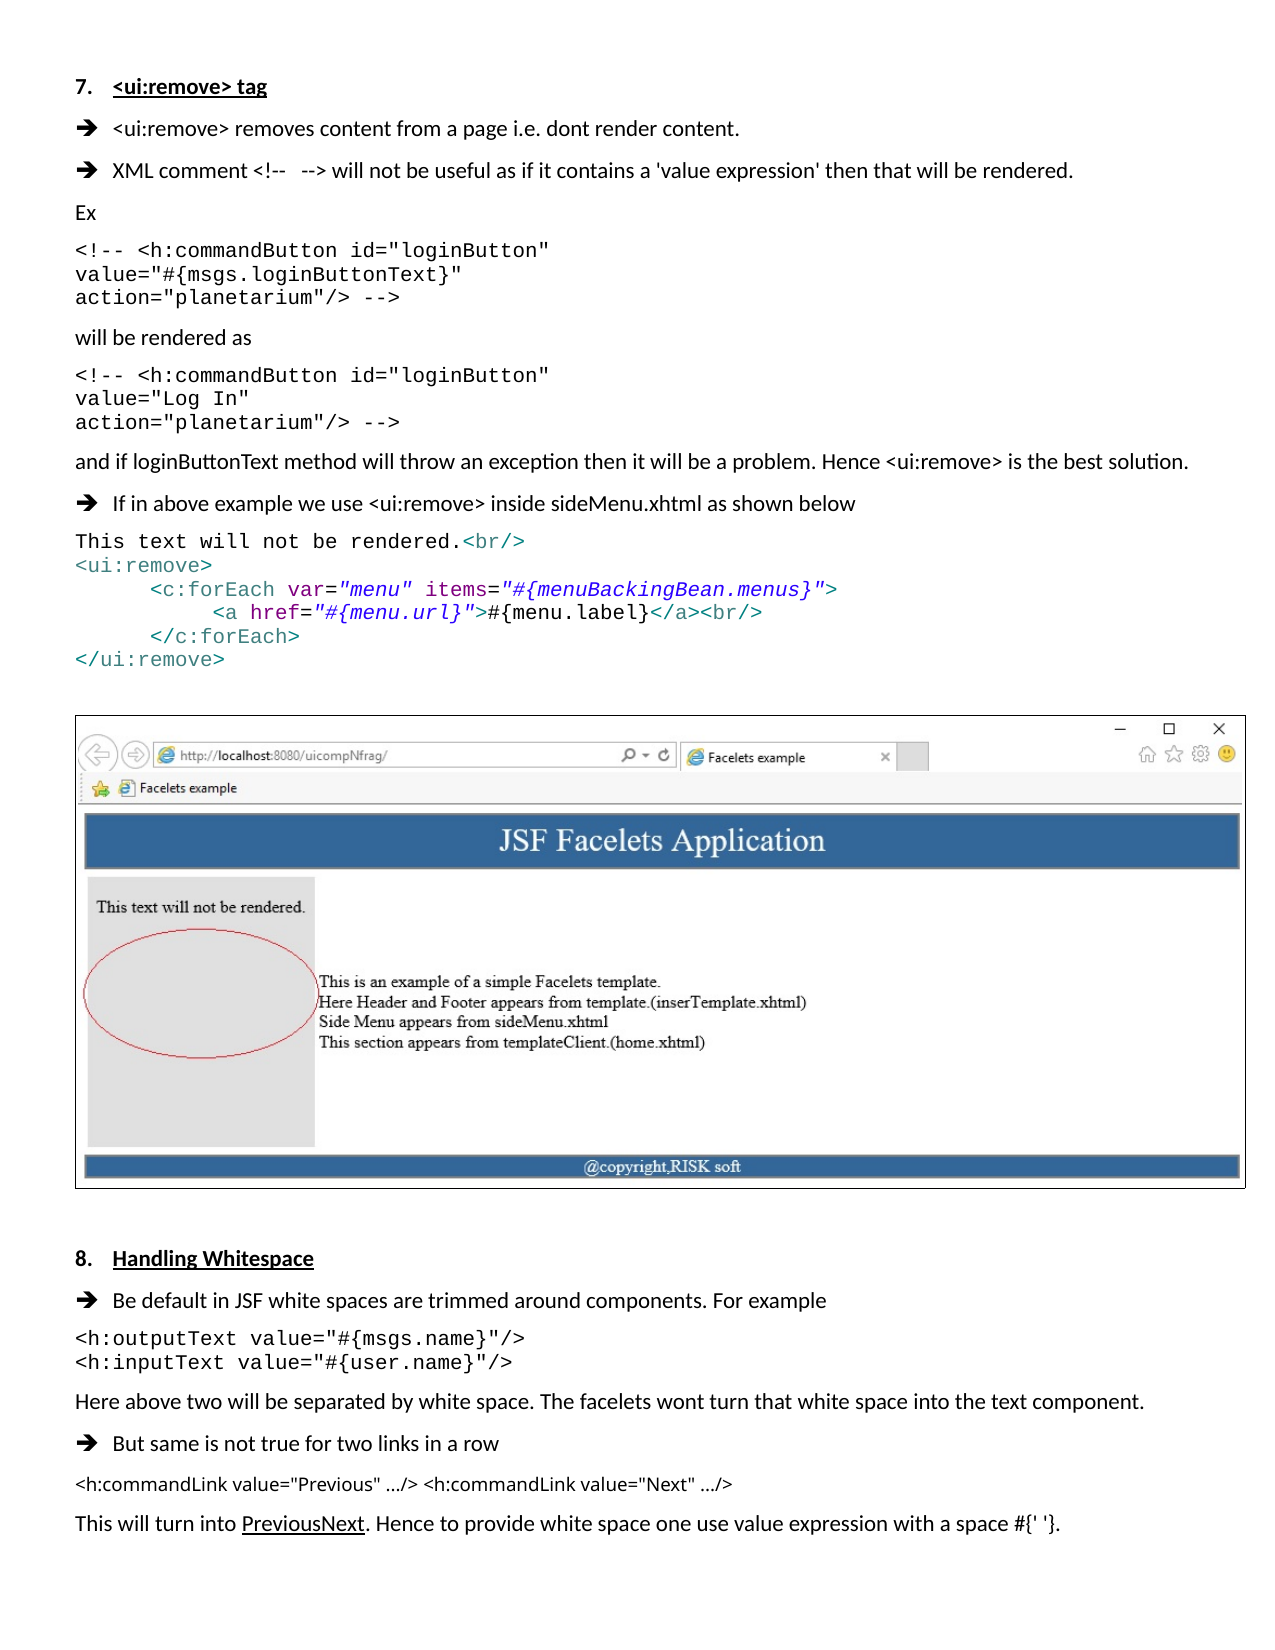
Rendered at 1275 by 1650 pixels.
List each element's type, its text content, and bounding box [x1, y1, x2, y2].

list If in above example we use <ui:remove> inside sideMenu.xhtml as shown below [75, 489, 1245, 517]
text value="#{msgs.loginButtonText}" [75, 263, 1245, 287]
text This text will not be rendered.<br/> [75, 531, 1245, 555]
text </c:forEach> [75, 626, 1245, 649]
text will be rendered as [75, 323, 1245, 351]
text Ex [75, 198, 1245, 226]
text and if loginButtonText method will throw an exception then it will be a problem. Hence <ui:remove> is the best solution. [75, 447, 1245, 475]
text This will turn into PreviousNext. Hence to provide white space one use value expression with a space #{' '}. [75, 1509, 1245, 1537]
text <c:forEach var="menu" items="#{menuBackingBean.menus}"> [75, 578, 1245, 602]
text 8. Handling Whitespace [75, 1244, 1245, 1272]
text </ui:remove> [75, 649, 1245, 673]
text <h:outputText value="#{msgs.name}"/> [75, 1328, 1245, 1352]
text 7. <ui:remove> tag [75, 72, 1245, 100]
list But same is not true for two links in a row [75, 1429, 1245, 1457]
text value="Log In" [75, 388, 1245, 412]
text <h:commandLink value="Previous" .../> <h:commandLink value="Next" .../> [75, 1471, 1245, 1497]
list <ui:remove> removes content from a page i.e. dont render content. [75, 114, 1245, 142]
text Here above two will be separated by white space. The facelets wont turn that white space into the text component. [75, 1387, 1245, 1415]
text <h:inputText value="#{user.name}"/> [75, 1352, 1245, 1375]
text <!-- <h:commandButton id="loginButton" [75, 364, 1245, 388]
text <a href="#{menu.url}">#{menu.label}</a><br/> [75, 602, 1245, 626]
text <!-- <h:commandButton id="loginButton" [75, 240, 1245, 263]
picture [78, 718, 1242, 1186]
list XML comment <!-- --> will not be useful as if it contains a 'value expression' then that will be rendered. [75, 156, 1245, 184]
text action="planetarium"/> --> [75, 412, 1245, 436]
text <ui:remove> [75, 555, 1245, 578]
text action="planetarium"/> --> [75, 287, 1245, 311]
list Be default in JSF white spaces are trimmed around components. For example [75, 1286, 1245, 1314]
